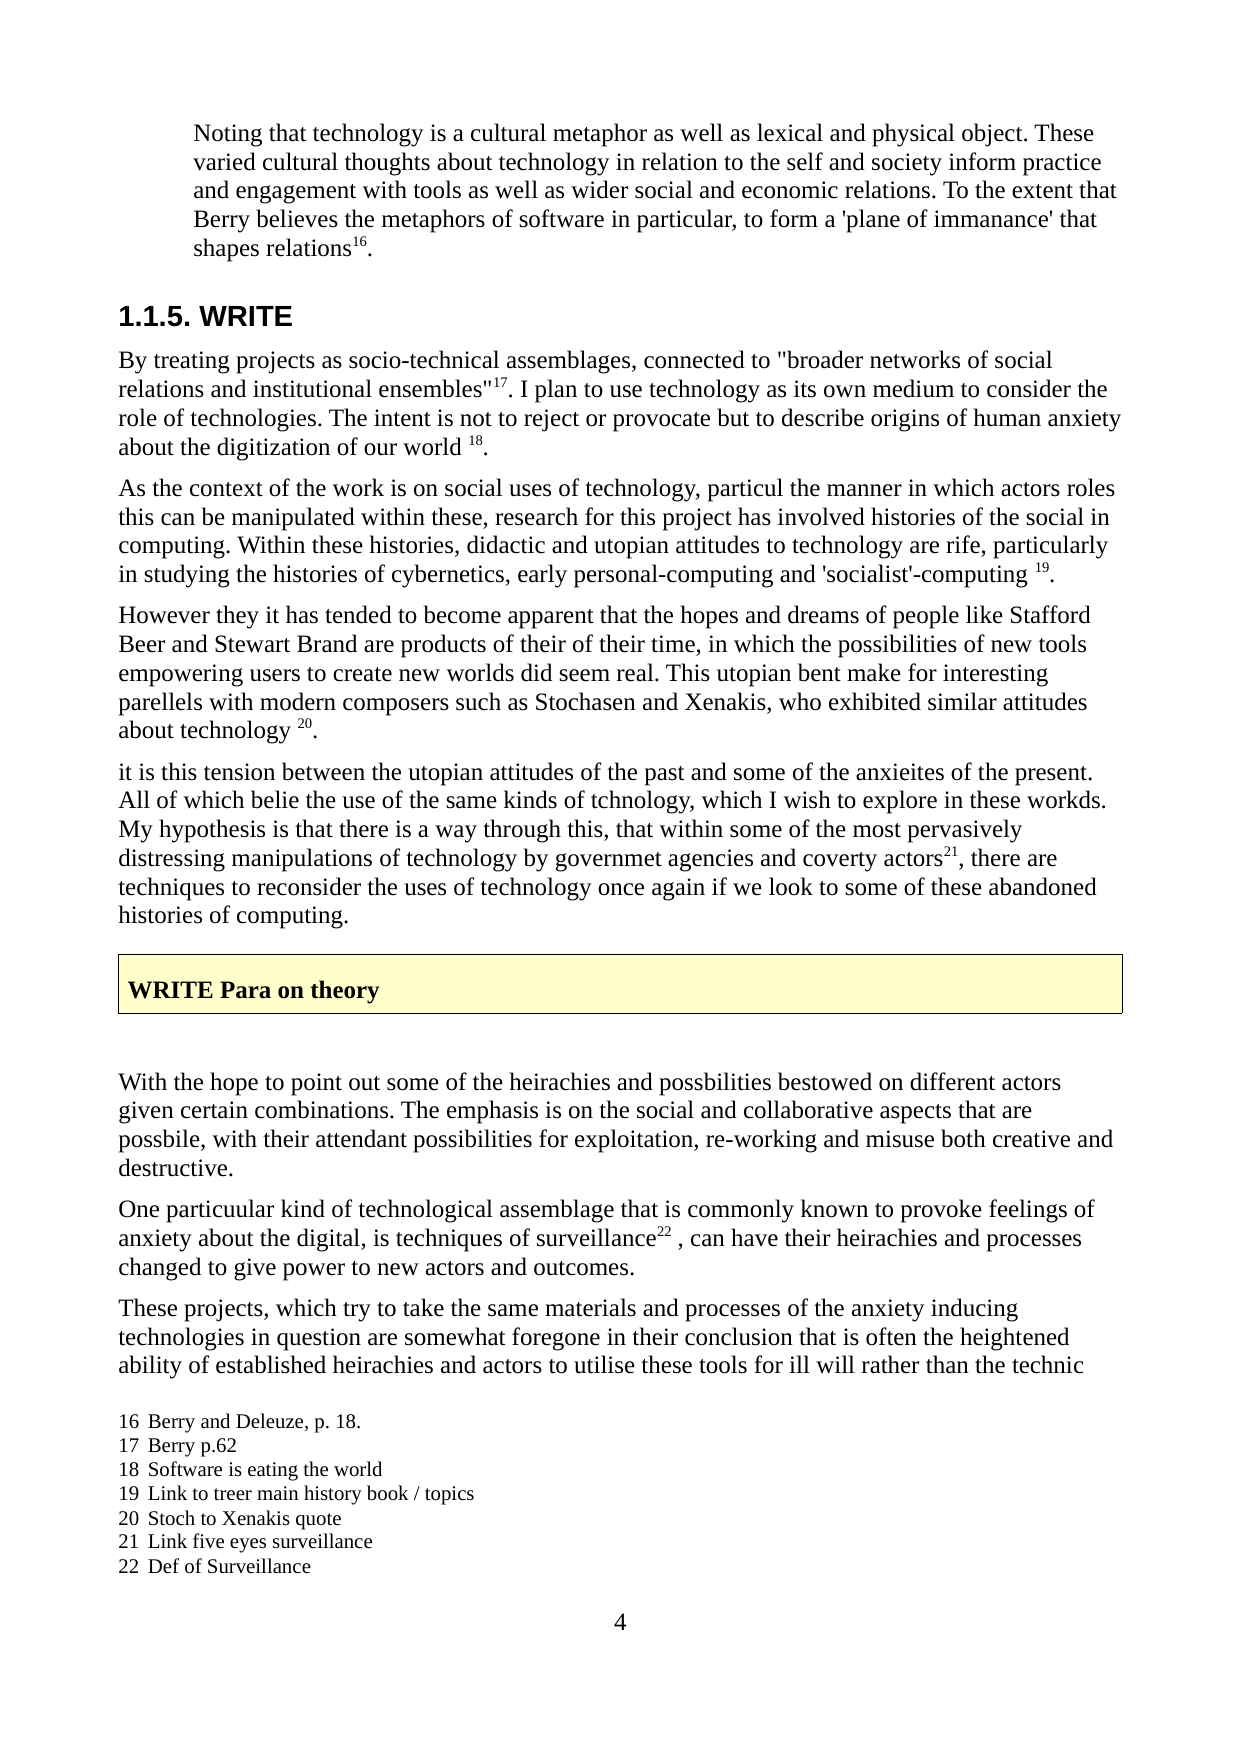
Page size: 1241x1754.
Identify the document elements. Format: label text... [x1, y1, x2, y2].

subtitle WRITE [118, 299, 1122, 333]
subtitle WRITE Para on theory [127, 975, 1113, 1004]
text Link to treer main history book / topics [118, 1481, 1122, 1505]
text By treating projects as socio-technical assemblages, connected to "broader networks of social relations and institutional ensembles". I plan to use technology as its own medium to consider the role of technologies. The intent is not to reject or provocate but to describe origins of human anxiety about the digitization of our world . [118, 345, 1122, 460]
text Def of Surveillance [118, 1553, 1122, 1578]
text One particuular kind of technological assemblage that is commonly known to provoke feelings of anxiety about the digital, is techniques of surveillance , can have their heirachies and processes changed to give power to new actors and outcomes. [118, 1194, 1122, 1280]
text As the context of the work is on social uses of technology, particul the manner in which actors roles this can be manipulated within these, research for this project has involved histories of the social in computing. Within these histories, didactic and utopian attitudes to technology are rife, particularly in studying the histories of cybernetics, early personal-computing and 'socialist'-computing . [118, 473, 1122, 588]
text Berry p.62 [118, 1433, 1122, 1457]
text Software is eating the world [118, 1457, 1122, 1481]
text it is this tension between the utopian attitudes of the past and some of the anxieites of the present. All of which belie the use of the same kinds of tchnology, which I wish to explore in these workds. My hypothesis is that there is a way through this, that within some of the most pervasively distressing manipulations of technology by governmet agencies and coverty actors, there are techniques to reconsider the uses of technology once again if we look to some of these abandoned histories of computing. [118, 757, 1122, 929]
text Link five eyes surveillance [118, 1529, 1122, 1553]
text Stoch to Xenakis quote [118, 1505, 1122, 1529]
text With the hope to point out some of the heirachies and possbilities bestowed on different actors given certain combinations. The emphasis is on the social and collaborative aspects that are possbile, with their attendant possibilities for exploitation, re-working and misuse both creative and destructive. [118, 1067, 1122, 1182]
text These projects, which try to take the same materials and processes of the anxiety inducing technologies in question are somewhat foregone in their conclusion that is often the heightened ability of established heirachies and actors to utilise these tools for ill will rather than the technic [118, 1293, 1122, 1379]
list Berry and Deleuze, p. 18. [118, 1409, 1122, 1433]
list Noting that technology is a cultural metaphor as well as lexical and physical object. These varied cultural thoughts about technology in relation to the self and society inform practice and engagement with tools as well as wider social and economic relations. To the extent that Berry believes the metaphors of software in particular, to form a 'plane of immanance' that shapes relations. [156, 118, 1122, 262]
text However they it has tended to become apparent that the hopes and dreams of people like Stafford Beer and Stewart Brand are products of their of their time, in which the possibilities of new tools empowering users to create new worlds did seem real. This utopian bent make for interesting parellels with modern composers such as Stochasen and Xenakis, who exhibited similar attitudes about technology . [118, 600, 1122, 744]
